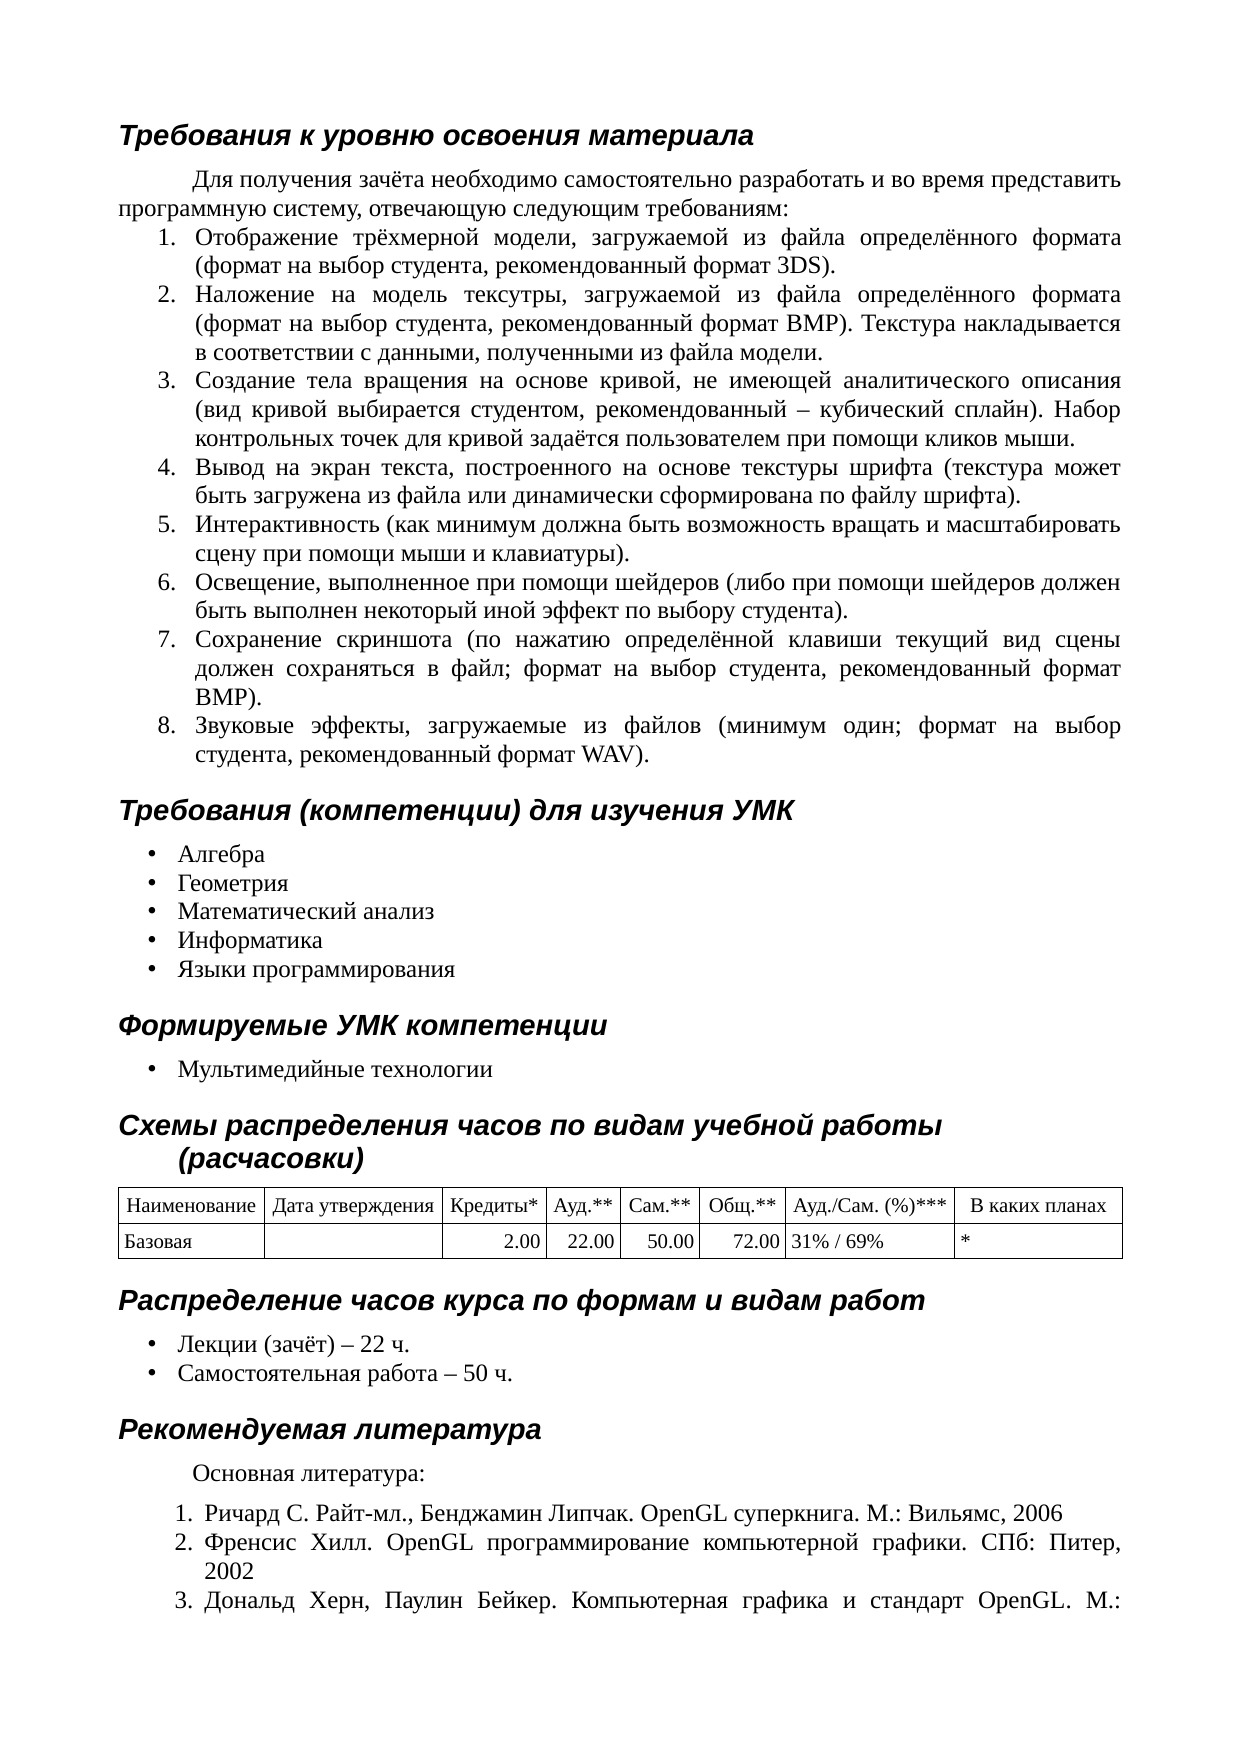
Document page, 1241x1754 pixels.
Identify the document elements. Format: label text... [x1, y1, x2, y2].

list Мультимедийные технологии [148, 1054, 1122, 1082]
subtitle Требования (компетенции) для изучения УМК [118, 793, 1122, 826]
table_cell 22.00 [547, 1224, 620, 1258]
table_header Дата утверждения [265, 1188, 442, 1223]
list Дональд Херн, Паулин Бейкер. Компьютерная графика и стандарт OpenGL. М.: [174, 1585, 1122, 1613]
table_cell 31% / 69% [786, 1224, 954, 1258]
list Самостоятельная работа – 50 ч. [148, 1358, 1122, 1387]
subtitle Требования к уровню освоения материала [118, 118, 1122, 152]
subtitle Рекомендуемая литература [118, 1412, 1122, 1446]
list Создание тела вращения на основе кривой, не имеющей аналитического описания (вид кривой выбирается студентом, рекомендованный – кубический сплайн). Набор контрольных точек для кривой задаётся пользователем при помощи кликов мыши. [157, 365, 1122, 452]
table_header Общ.** [700, 1188, 785, 1223]
table_header Наименование [119, 1188, 264, 1223]
table_cell Базовая [119, 1224, 264, 1258]
table_cell 50.00 [621, 1224, 699, 1258]
subtitle Схемы распределения часов по видам учебной работы (расчасовки) [118, 1107, 1122, 1174]
table_cell 72.00 [700, 1224, 785, 1258]
list Геометрия [148, 868, 1122, 896]
table_header Сам.** [621, 1188, 699, 1223]
table_cell * [955, 1224, 1122, 1258]
table_header В каких планах [955, 1188, 1122, 1223]
list Лекции (зачёт) – 22 ч. [148, 1329, 1122, 1358]
list Звуковые эффекты, загружаемые из файлов (минимум один; формат на выбор студента, рекомендованный формат WAV). [157, 710, 1122, 768]
table_cell [265, 1224, 442, 1258]
text Основная литература: [118, 1458, 1122, 1487]
list Отображение трёхмерной модели, загружаемой из файла определённого формата (формат на выбор студента, рекомендованный формат 3DS). [157, 222, 1122, 279]
list Вывод на экран текста, построенного на основе текстуры шрифта (текстура может быть загружена из файла или динамически сформирована по файлу шрифта). [157, 452, 1122, 509]
table_cell 2.00 [443, 1224, 546, 1258]
list Информатика [148, 925, 1122, 954]
list Математический анализ [148, 896, 1122, 925]
table_header Кредиты* [443, 1188, 546, 1223]
list Френсис Хилл. OpenGL программирование компьютерной графики. СПб: Питер, 2002 [174, 1527, 1122, 1585]
table_header Ауд.** [547, 1188, 620, 1223]
list Наложение на модель тексутры, загружаемой из файла определённого формата (формат на выбор студента, рекомендованный формат BMP). Текстура накладывается в соответствии с данными, полученными из файла модели. [157, 279, 1122, 365]
list Интерактивность (как минимум должна быть возможность вращать и масштабировать сцену при помощи мыши и клавиатуры). [157, 509, 1122, 567]
list Сохранение скриншота (по нажатию определённой клавиши текущий вид сцены должен сохраняться в файл; формат на выбор студента, рекомендованный формат BMP). [157, 624, 1122, 710]
list Освещение, выполненное при помощи шейдеров (либо при помощи шейдеров должен быть выполнен некоторый иной эффект по выбору студента). [157, 567, 1122, 624]
subtitle Формируемые УМК компетенции [118, 1008, 1122, 1041]
subtitle Распределение часов курса по формам и видам работ [118, 1283, 1122, 1317]
list Ричард С. Райт-мл., Бенджамин Липчак. OpenGL суперкнига. М.: Вильямс, 2006 [174, 1498, 1122, 1527]
list Языки программирования [148, 954, 1122, 983]
table_header Ауд./Сам. (%)*** [786, 1188, 954, 1223]
list Алгебра [148, 839, 1122, 868]
text Для получения зачёта необходимо самостоятельно разработать и во время представить программную систему, отвечающую следующим требованиям: [118, 164, 1122, 222]
